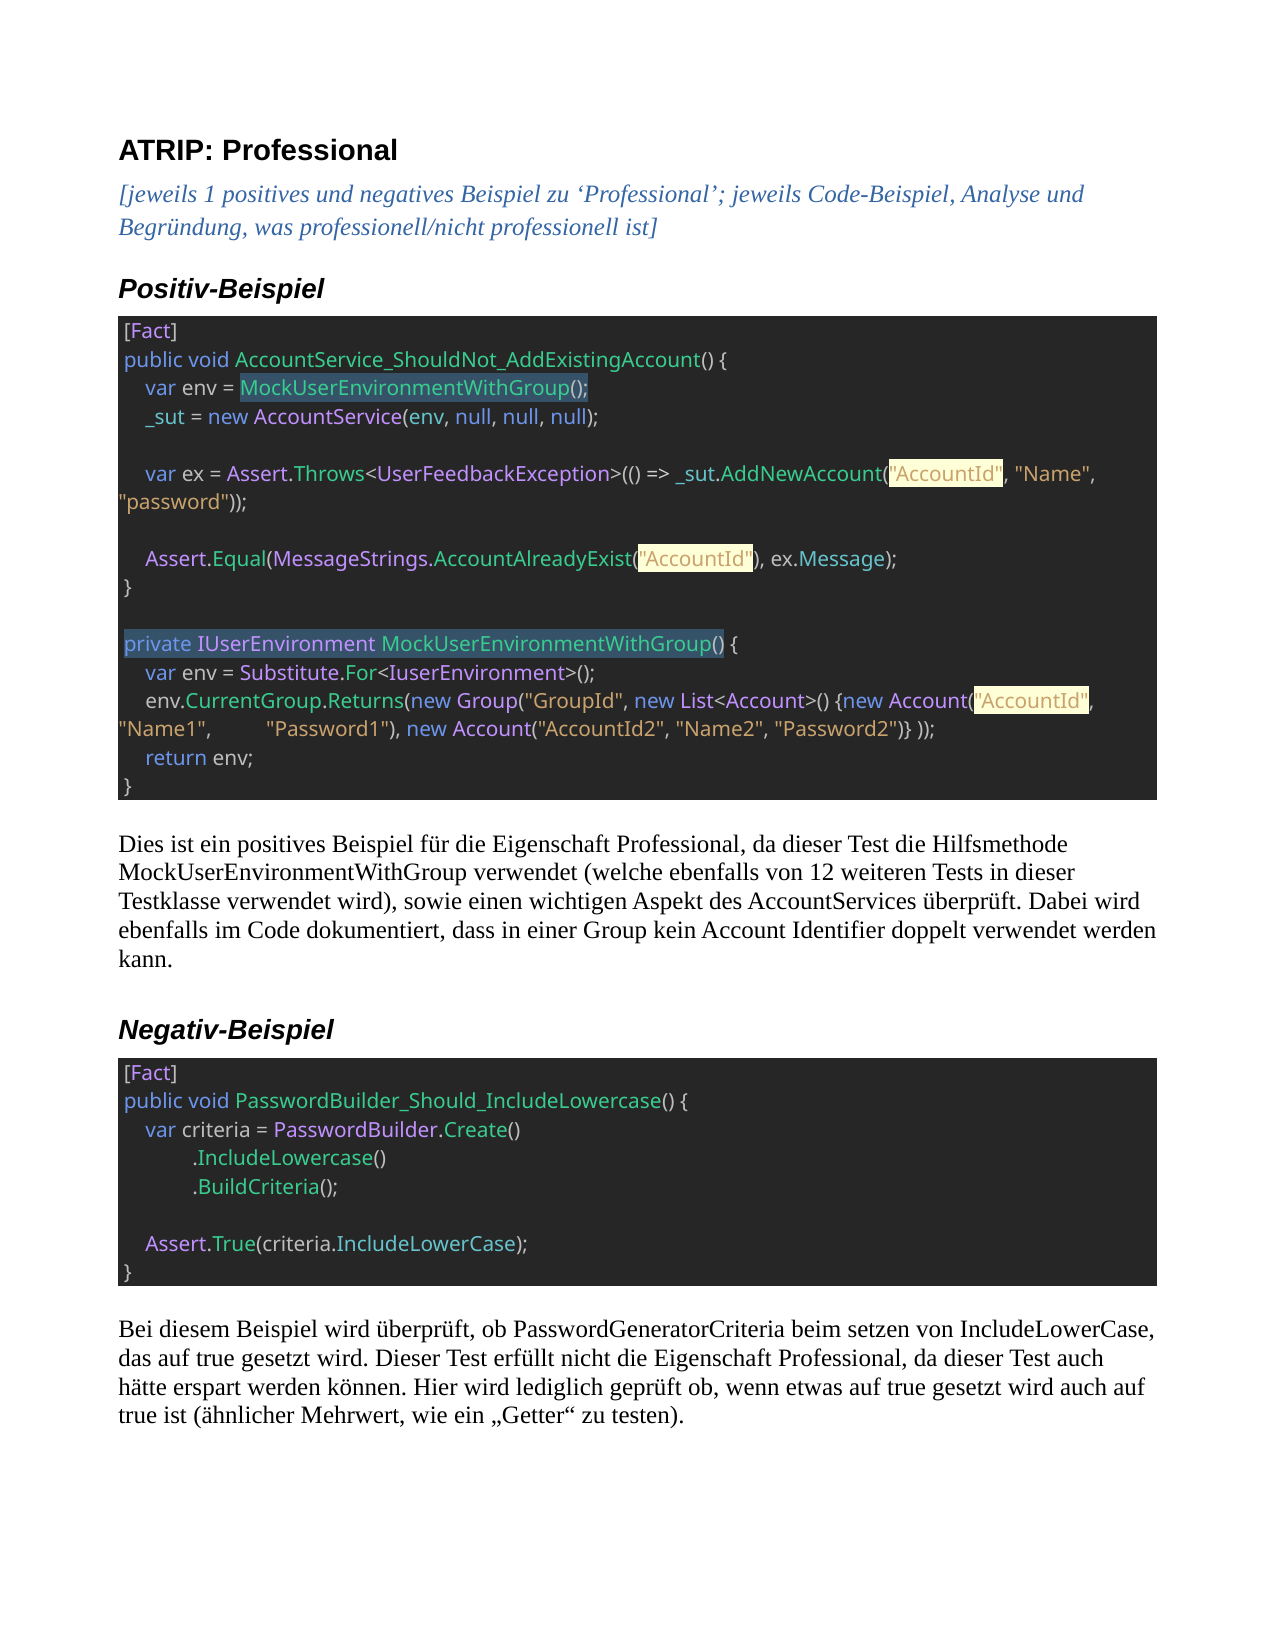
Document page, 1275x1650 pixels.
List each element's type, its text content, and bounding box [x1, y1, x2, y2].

subtitle Negativ-Beispiel [118, 1014, 1157, 1046]
text Dies ist ein positives Beispiel für die Eigenschaft Professional, da dieser Test die Hilfsmethode MockUserEnvironmentWithGroup verwendet (welche ebenfalls von 12 weiteren Tests in dieser Testklasse verwendet wird), sowie einen wichtigen Aspekt des AccountServices überprüft. Dabei wird ebenfalls im Code dokumentiert, dass in einer Group kein Account Identifier doppelt verwendet werden kann. [118, 829, 1157, 972]
subtitle Positiv-Beispiel [118, 272, 1157, 304]
text [Fact] public void AccountService_ShouldNot_AddExistingAccount() { var env = MockUserEnvironmentWithGroup(); _sut = new AccountService(env, null, null, null); var ex = Assert.Throws<UserFeedbackException>(() => _sut.AddNewAccount("AccountId", "Name", "password")); Assert.Equal(MessageStrings.AccountAlreadyExist("AccountId"), ex.Message); } private IUserEnvironment MockUserEnvironmentWithGroup() { var env = Substitute.For<IuserEnvironment>(); env.CurrentGroup.Returns(new Group("GroupId", new List<Account>() {new Account("AccountId", "Name1", "Password1"), new Account("AccountId2", "Name2", "Password2")} )); return env; } [118, 316, 1157, 800]
text [jeweils 1 positives und negatives Beispiel zu ‘Professional’; jeweils Code-Beispiel, Analyse und Begründung, was professionell/nicht professionell ist] [118, 179, 1157, 241]
text Bei diesem Beispiel wird überprüft, ob PasswordGeneratorCriteria beim setzen von IncludeLowerCase, das auf true gesetzt wird. Dieser Test erfüllt nicht die Eigenschaft Professional, da dieser Test auch hätte erspart werden können. Hier wird lediglich geprüft ob, wenn etwas auf true gesetzt wird auch auf true ist (ähnlicher Mehrwert, wie ein „Getter“ zu testen). [118, 1314, 1157, 1429]
text [Fact] public void PasswordBuilder_Should_IncludeLowercase() { var criteria = PasswordBuilder.Create() .IncludeLowercase() .BuildCriteria(); Assert.True(criteria.IncludeLowerCase); } [118, 1058, 1157, 1286]
subtitle ATRIP: Professional [118, 133, 1157, 166]
